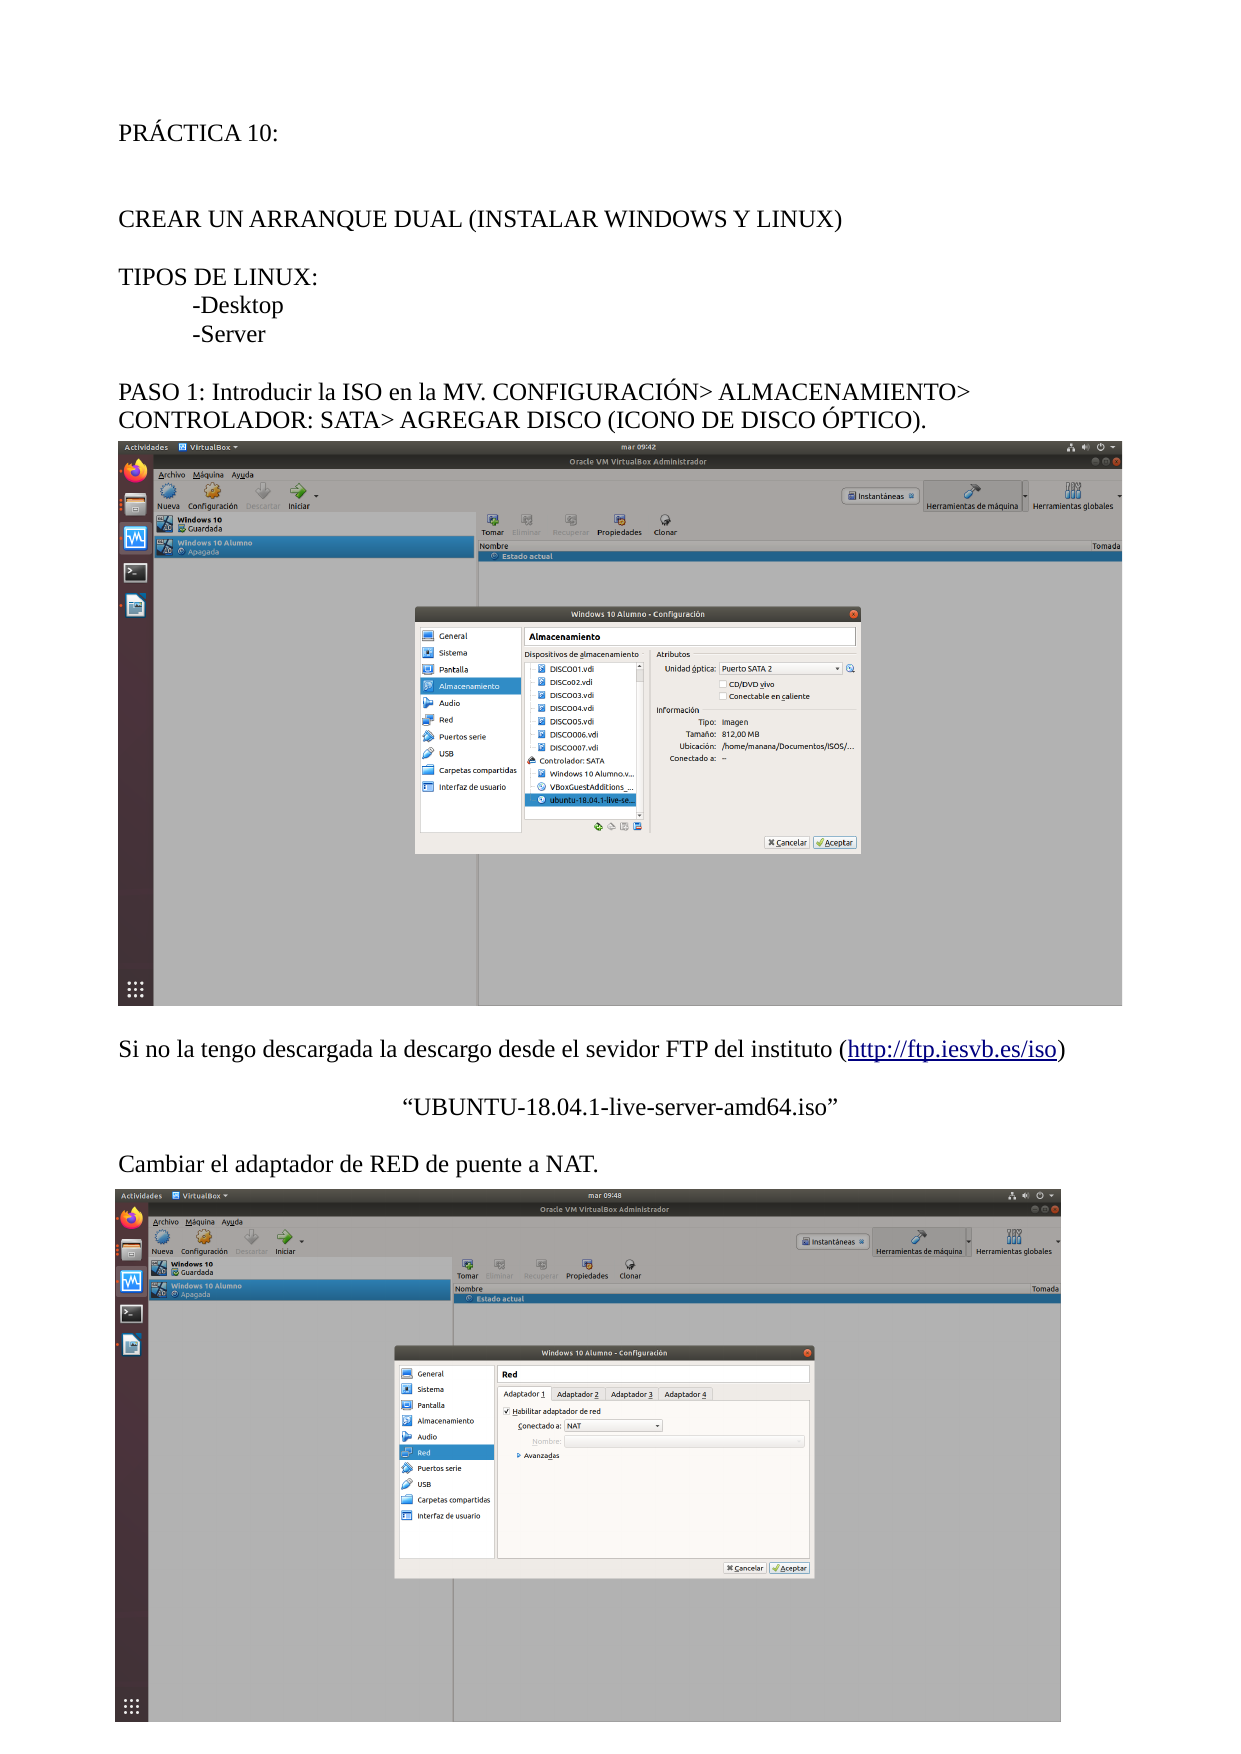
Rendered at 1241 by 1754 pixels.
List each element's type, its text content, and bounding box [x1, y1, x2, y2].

text -Server [118, 319, 1122, 348]
text PASO 1: Introducir la ISO en la MV. CONFIGURACIÓN> ALMACENAMIENTO> CONTROLADOR: SATA> AGREGAR DISCO (ICONO DE DISCO ÓPTICO). [118, 377, 1122, 434]
text PRÁCTICA 10: [118, 118, 1122, 147]
text “UBUNTU-18.04.1-live-server-amd64.iso” [118, 1092, 1122, 1121]
text TIPOS DE LINUX: [118, 262, 1122, 291]
picture [118, 441, 1123, 1006]
text -Desktop [118, 291, 1122, 319]
picture [115, 1189, 1061, 1722]
text Cambiar el adaptador de RED de puente a NAT. [118, 1149, 1122, 1178]
text CREAR UN ARRANQUE DUAL (INSTALAR WINDOWS Y LINUX) [118, 204, 1122, 233]
text Si no la tengo descargada la descargo desde el sevidor FTP del instituto (http://ftp.iesvb.es/iso) [118, 1034, 1122, 1063]
